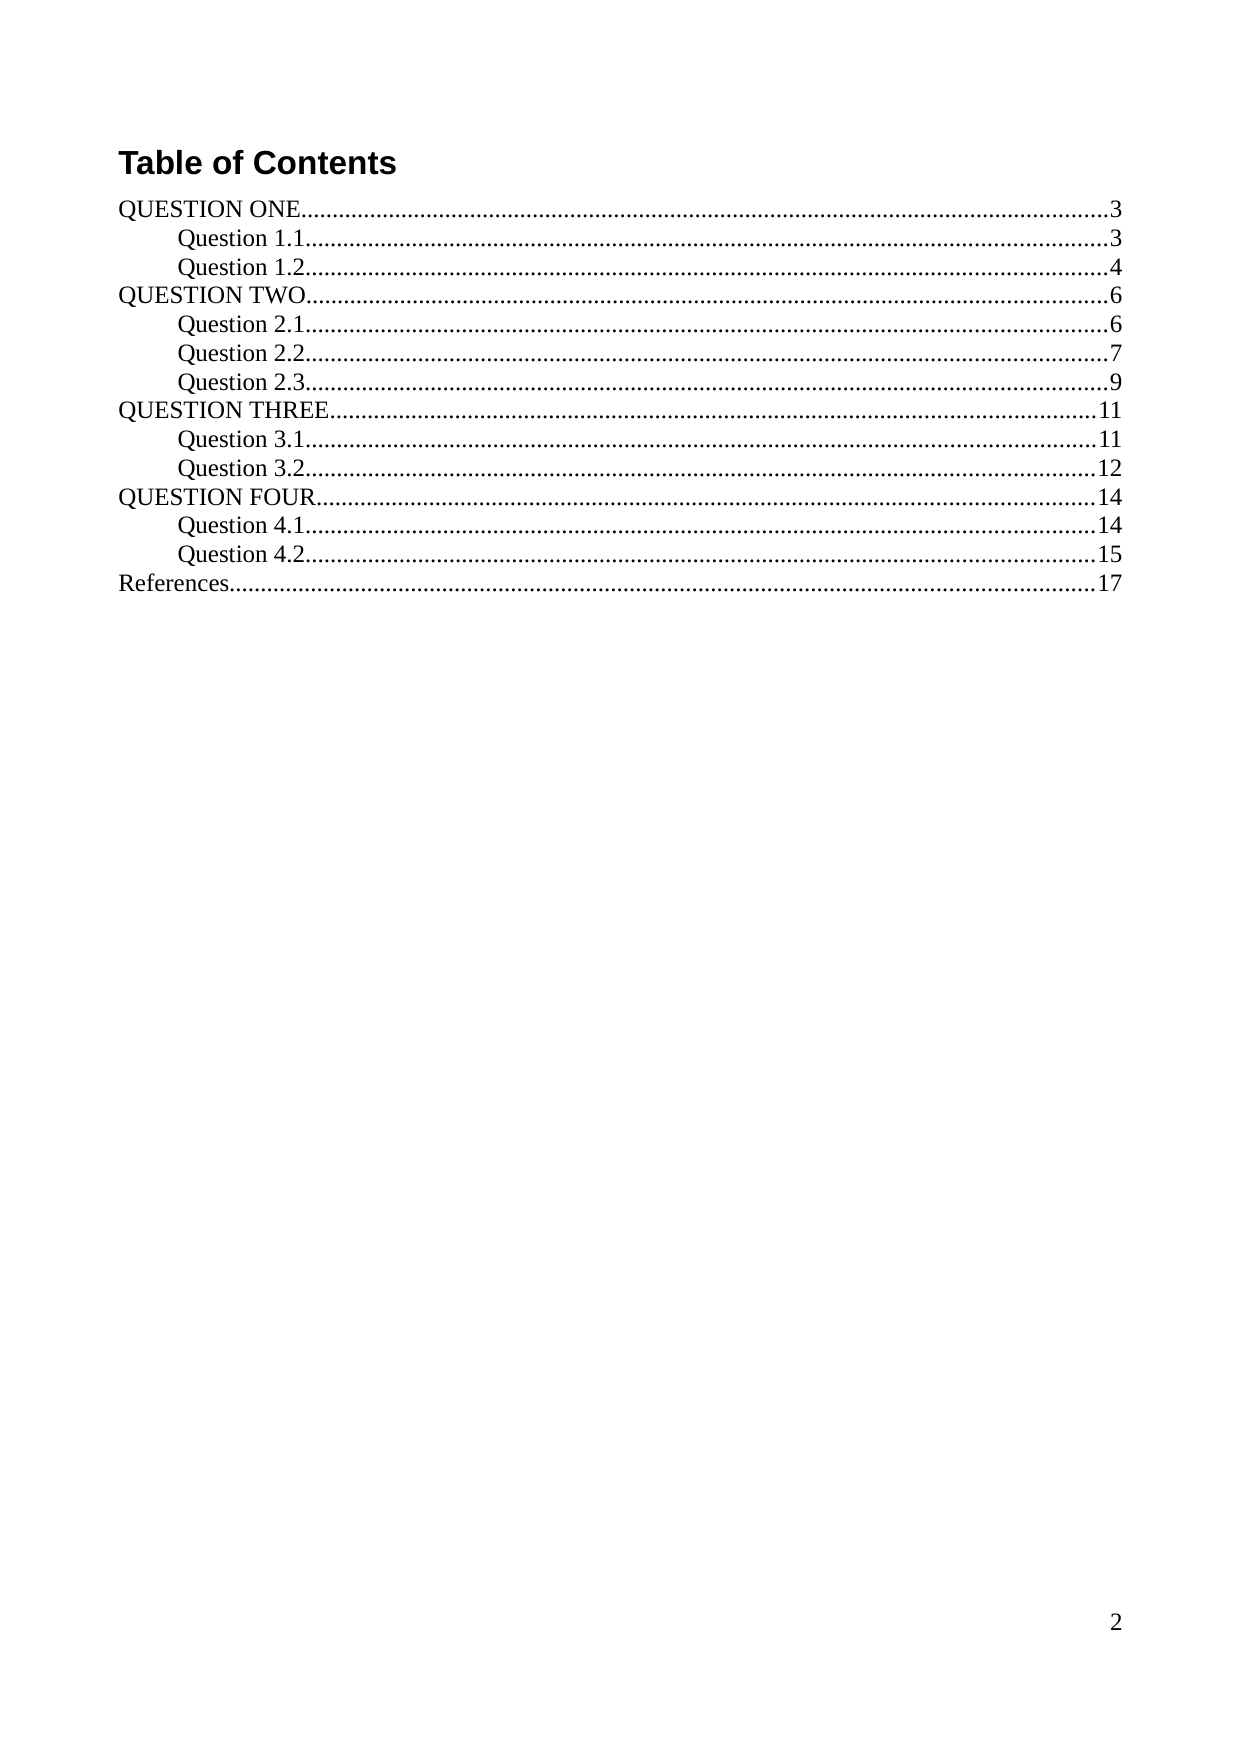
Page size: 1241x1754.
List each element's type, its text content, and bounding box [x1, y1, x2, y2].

text Question 1.1 3 [177, 223, 1122, 252]
text QUESTION ONE 3 [118, 194, 1122, 223]
text Question 4.2 15 [177, 539, 1122, 568]
text QUESTION FOUR 14 [118, 482, 1122, 510]
text QUESTION THREE 11 [118, 395, 1122, 424]
text Question 2.3 9 [177, 367, 1122, 395]
text Question 2.2 7 [177, 338, 1122, 367]
text Question 3.2 12 [177, 453, 1122, 482]
text Question 3.1 11 [177, 424, 1122, 453]
subtitle Table of Contents [118, 143, 1122, 182]
text Question 4.1 14 [177, 510, 1122, 539]
text References 17 [118, 568, 1122, 597]
text Question 1.2 4 [177, 252, 1122, 280]
text QUESTION TWO 6 [118, 280, 1122, 309]
text Question 2.1 6 [177, 309, 1122, 338]
